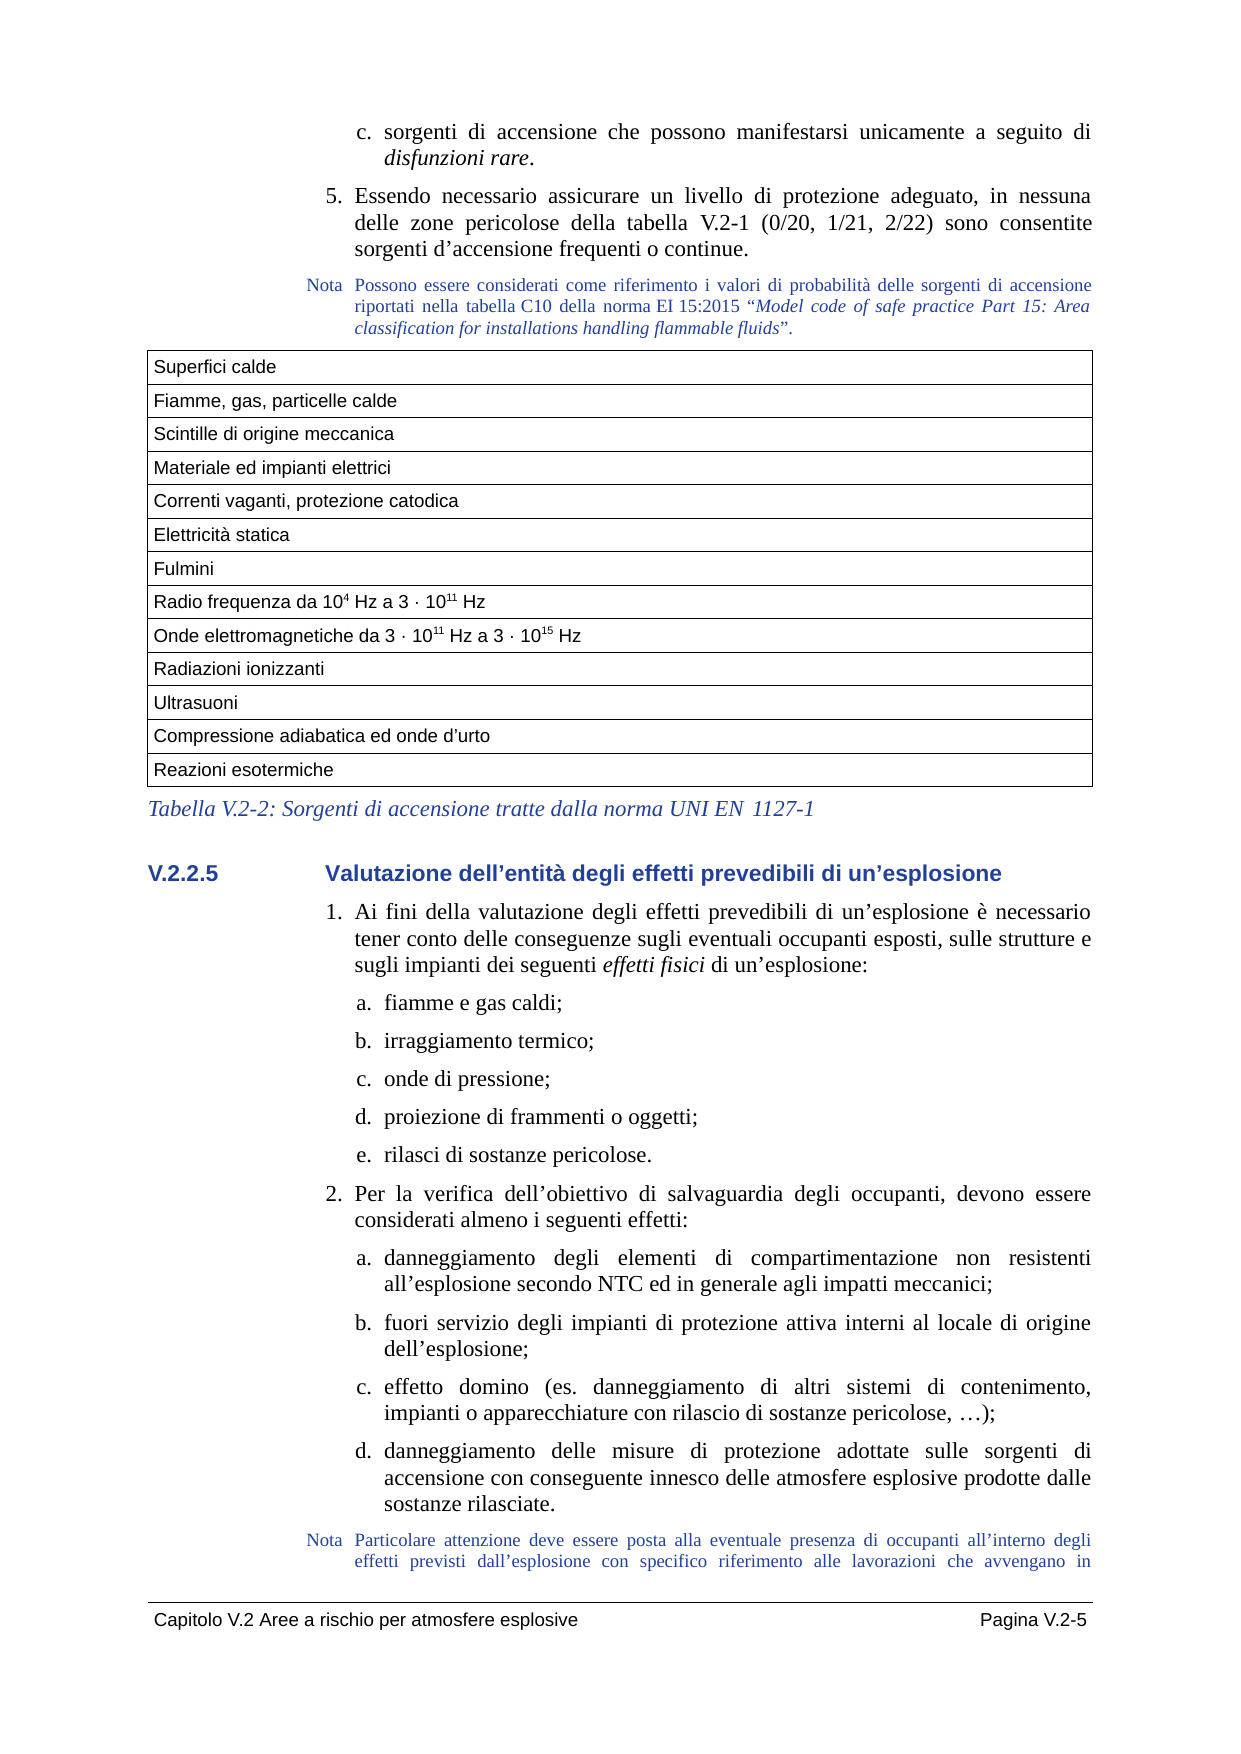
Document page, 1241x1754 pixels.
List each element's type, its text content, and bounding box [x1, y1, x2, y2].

table_cell Ultrasuoni [148, 686, 1092, 719]
list fuori servizio degli impianti di protezione attiva interni al locale di origine dell’esplosione; [372, 1309, 1093, 1361]
list Tabella V.2-2: Sorgenti di accensione tratte dalla norma UNI EN 1127-1 [148, 795, 1093, 822]
list proiezione di frammenti o oggetti; [372, 1103, 1093, 1130]
list irraggiamento termico; [372, 1027, 1093, 1053]
table_cell Elettricità statica [148, 519, 1092, 551]
table_header Superfici calde [148, 351, 1092, 383]
list onde di pressione; [372, 1065, 1093, 1092]
list Essendo necessario assicurare un livello di protezione adeguato, in nessuna delle zone pericolose della tabella V.2-1 (0/20, 1/21, 2/22) sono consentite sorgenti d’accensione frequenti o continue. [342, 183, 1093, 262]
list Per la verifica dell’obiettivo di salvaguardia degli occupanti, devono essere considerati almeno i seguenti effetti: [342, 1180, 1093, 1232]
list danneggiamento degli elementi di compartimentazione non resistenti all’esplosione secondo NTC ed in generale agli impatti meccanici; [372, 1244, 1093, 1297]
table_cell Fiamme, gas, particelle calde [148, 385, 1092, 417]
subtitle Valutazione dell’entità degli effetti prevedibili di un’esplosione [148, 860, 1093, 886]
table_cell Materiale ed impianti elettrici [148, 452, 1092, 484]
table_cell Radio frequenza da 104 Hz a 3 · 1011 Hz [148, 586, 1092, 618]
table_cell Compressione adiabatica ed onde d’urto [148, 720, 1092, 752]
list rilasci di sostanze pericolose. [372, 1142, 1093, 1168]
table_cell Fulmini [148, 552, 1092, 585]
table_cell Correnti vaganti, protezione catodica [148, 485, 1092, 518]
table_cell Onde elettromagnetiche da 3 · 1011 Hz a 3 · 1015 Hz [148, 619, 1092, 652]
list fiamme e gas caldi; [372, 989, 1093, 1015]
table_cell Radiazioni ionizzanti [148, 653, 1092, 685]
list Ai fini della valutazione degli effetti prevedibili di un’esplosione è necessario tener conto delle conseguenze sugli eventuali occupanti esposti, sulle strutture e sugli impianti dei seguenti effetti fisici di un’esplosione: [342, 898, 1093, 977]
list danneggiamento delle misure di protezione adottate sulle sorgenti di accensione con conseguente innesco delle atmosfere esplosive prodotte dalle sostanze rilasciate. [372, 1438, 1093, 1517]
list sorgenti di accensione che possono manifestarsi unicamente a seguito di disfunzioni rare. [372, 118, 1093, 171]
list Particolare attenzione deve essere posta alla eventuale presenza di occupanti all’interno degli effetti previsti dall’esplosione con specifico riferimento alle lavorazioni che avvengano in [342, 1528, 1093, 1572]
list effetto domino (es. danneggiamento di altri sistemi di contenimento, impianti o apparecchiature con rilascio di sostanze pericolose, …); [372, 1373, 1093, 1426]
table_cell Reazioni esotermiche [148, 754, 1092, 786]
table_cell Scintille di origine meccanica [148, 418, 1092, 451]
list Possono essere considerati come riferimento i valori di probabilità delle sorgenti di accensione riportati nella tabella C10 della norma EI 15:2015 “Model code of safe practice Part 15: Area classification for installations handling flammable fluids”. [342, 273, 1093, 338]
